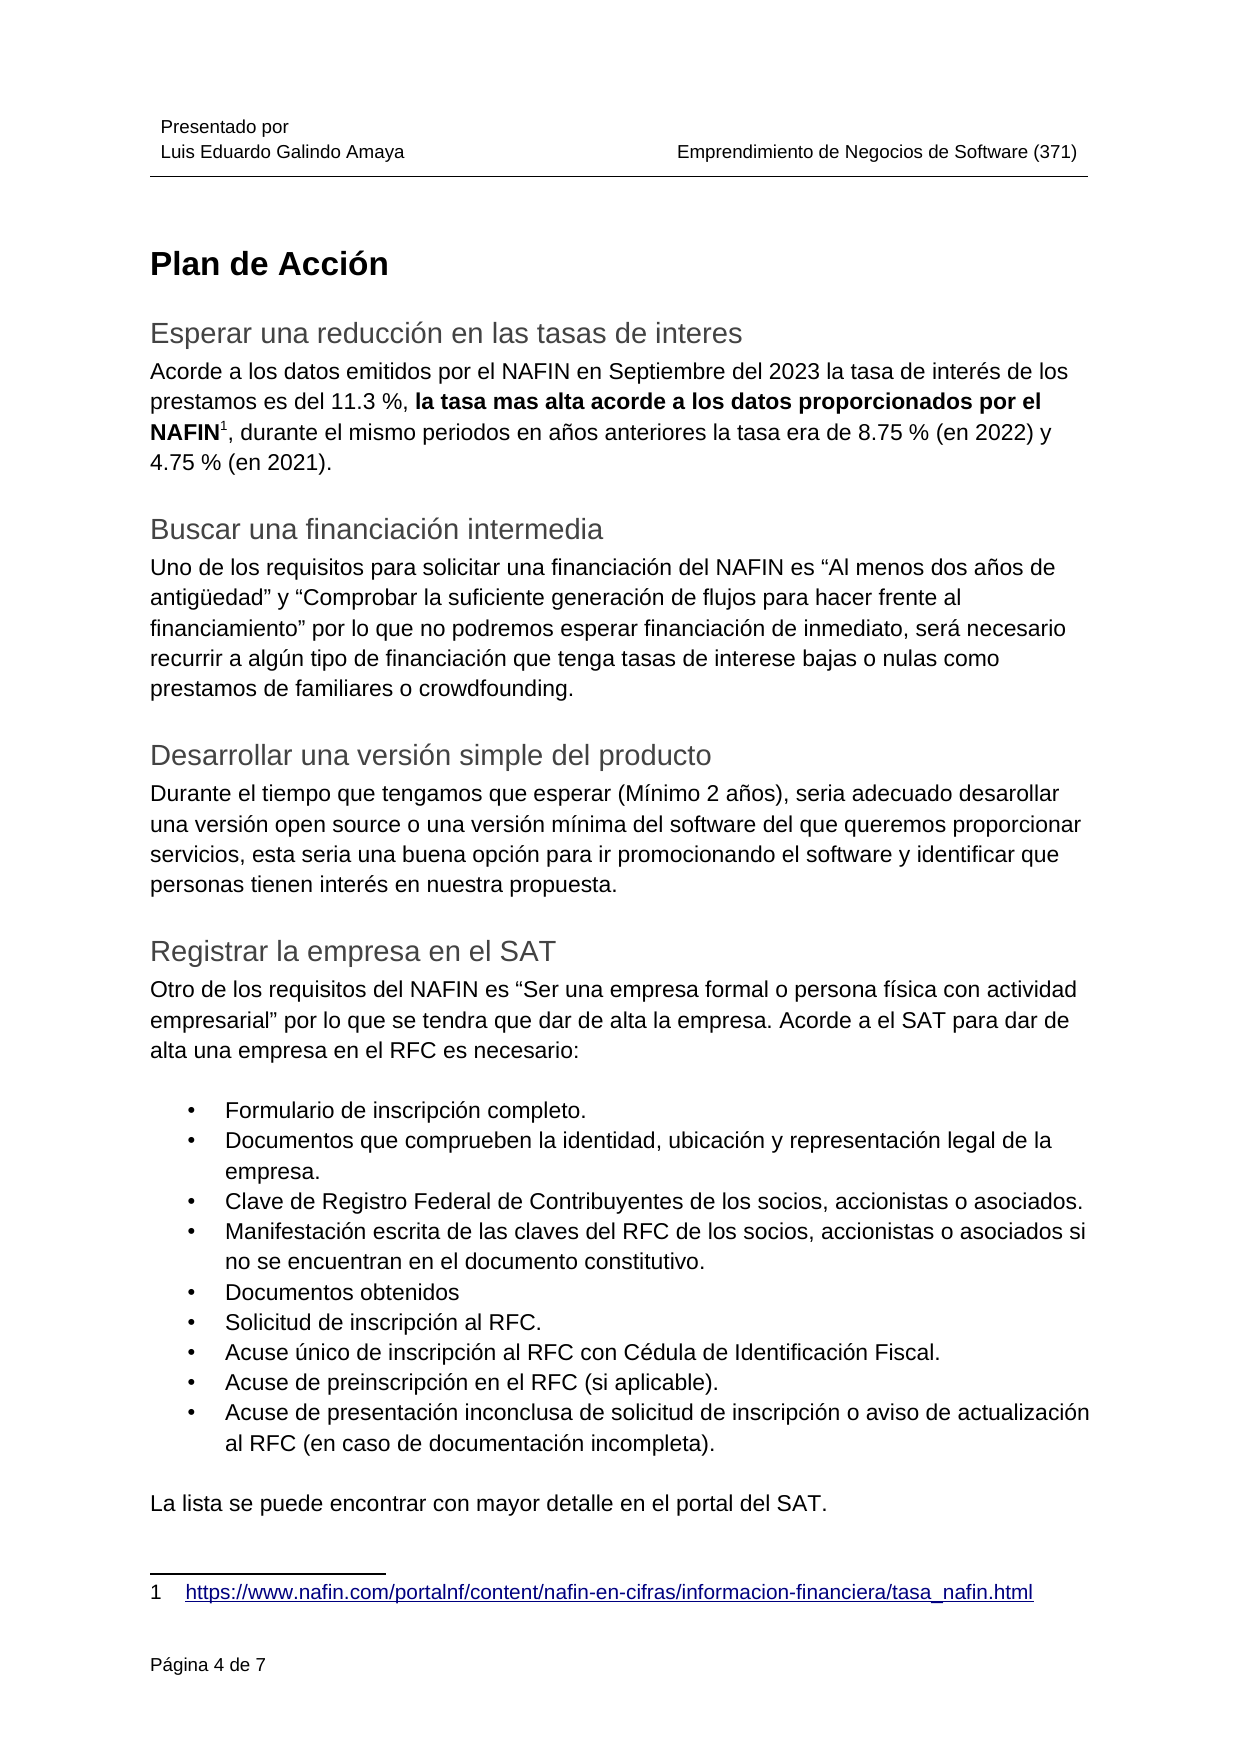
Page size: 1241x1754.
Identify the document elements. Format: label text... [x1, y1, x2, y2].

subtitle Desarrollar una versión simple del producto [150, 738, 1090, 772]
list Acuse de presentación inconclusa de solicitud de inscripción o aviso de actualización al RFC (en caso de documentación incompleta). [187, 1399, 1090, 1456]
text https://www.nafin.com/portalnf/content/nafin-en-cifras/informacion-financiera/tasa_nafin.html [150, 1580, 1090, 1604]
list Documentos obtenidos [187, 1278, 1090, 1305]
list Acuse de preinscripción en el RFC (si aplicable). [187, 1369, 1090, 1395]
subtitle Esperar una reducción en las tasas de interes [150, 316, 1090, 350]
list Solicitud de inscripción al RFC. [187, 1309, 1090, 1335]
subtitle Registrar la empresa en el SAT [150, 934, 1090, 968]
subtitle Buscar una financiación intermedia [150, 512, 1090, 546]
text La lista se puede encontrar con mayor detalle en el portal del SAT. [150, 1490, 1090, 1516]
list Acuse único de inscripción al RFC con Cédula de Identificación Fiscal. [187, 1339, 1090, 1365]
list Clave de Registro Federal de Contribuyentes de los socios, accionistas o asociados. [187, 1188, 1090, 1214]
list Documentos que comprueben la identidad, ubicación y representación legal de la empresa. [187, 1127, 1090, 1184]
list Formulario de inscripción completo. [187, 1097, 1090, 1123]
list Manifestación escrita de las claves del RFC de los socios, accionistas o asociados si no se encuentran en el documento constitutivo. [187, 1218, 1090, 1274]
text Otro de los requisitos del NAFIN es “Ser una empresa formal o persona física con actividad empresarial” por lo que se tendra que dar de alta la empresa. Acorde a el SAT para dar de alta una empresa en el RFC es necesario: [150, 976, 1090, 1063]
text Uno de los requisitos para solicitar una financiación del NAFIN es “Al menos dos años de antigüedad” y “Comprobar la suficiente generación de flujos para hacer frente al financiamiento” por lo que no podremos esperar financiación de inmediato, será necesario recurrir a algún tipo de financiación que tenga tasas de interese bajas o nulas como prestamos de familiares o crowdfounding. [150, 554, 1090, 701]
subtitle Plan de Acción [150, 244, 1090, 283]
text Acorde a los datos emitidos por el NAFIN en Septiembre del 2023 la tasa de interés de los prestamos es del 11.3 %, la tasa mas alta acorde a los datos proporcionados por el NAFIN, durante el mismo periodos en años anteriores la tasa era de 8.75 % (en 2022) y 4.75 % (en 2021). [150, 358, 1090, 475]
text Durante el tiempo que tengamos que esperar (Mínimo 2 años), seria adecuado desarollar una versión open source o una versión mínima del software del que queremos proporcionar servicios, esta seria una buena opción para ir promocionando el software y identificar que personas tienen interés en nuestra propuesta. [150, 780, 1090, 897]
